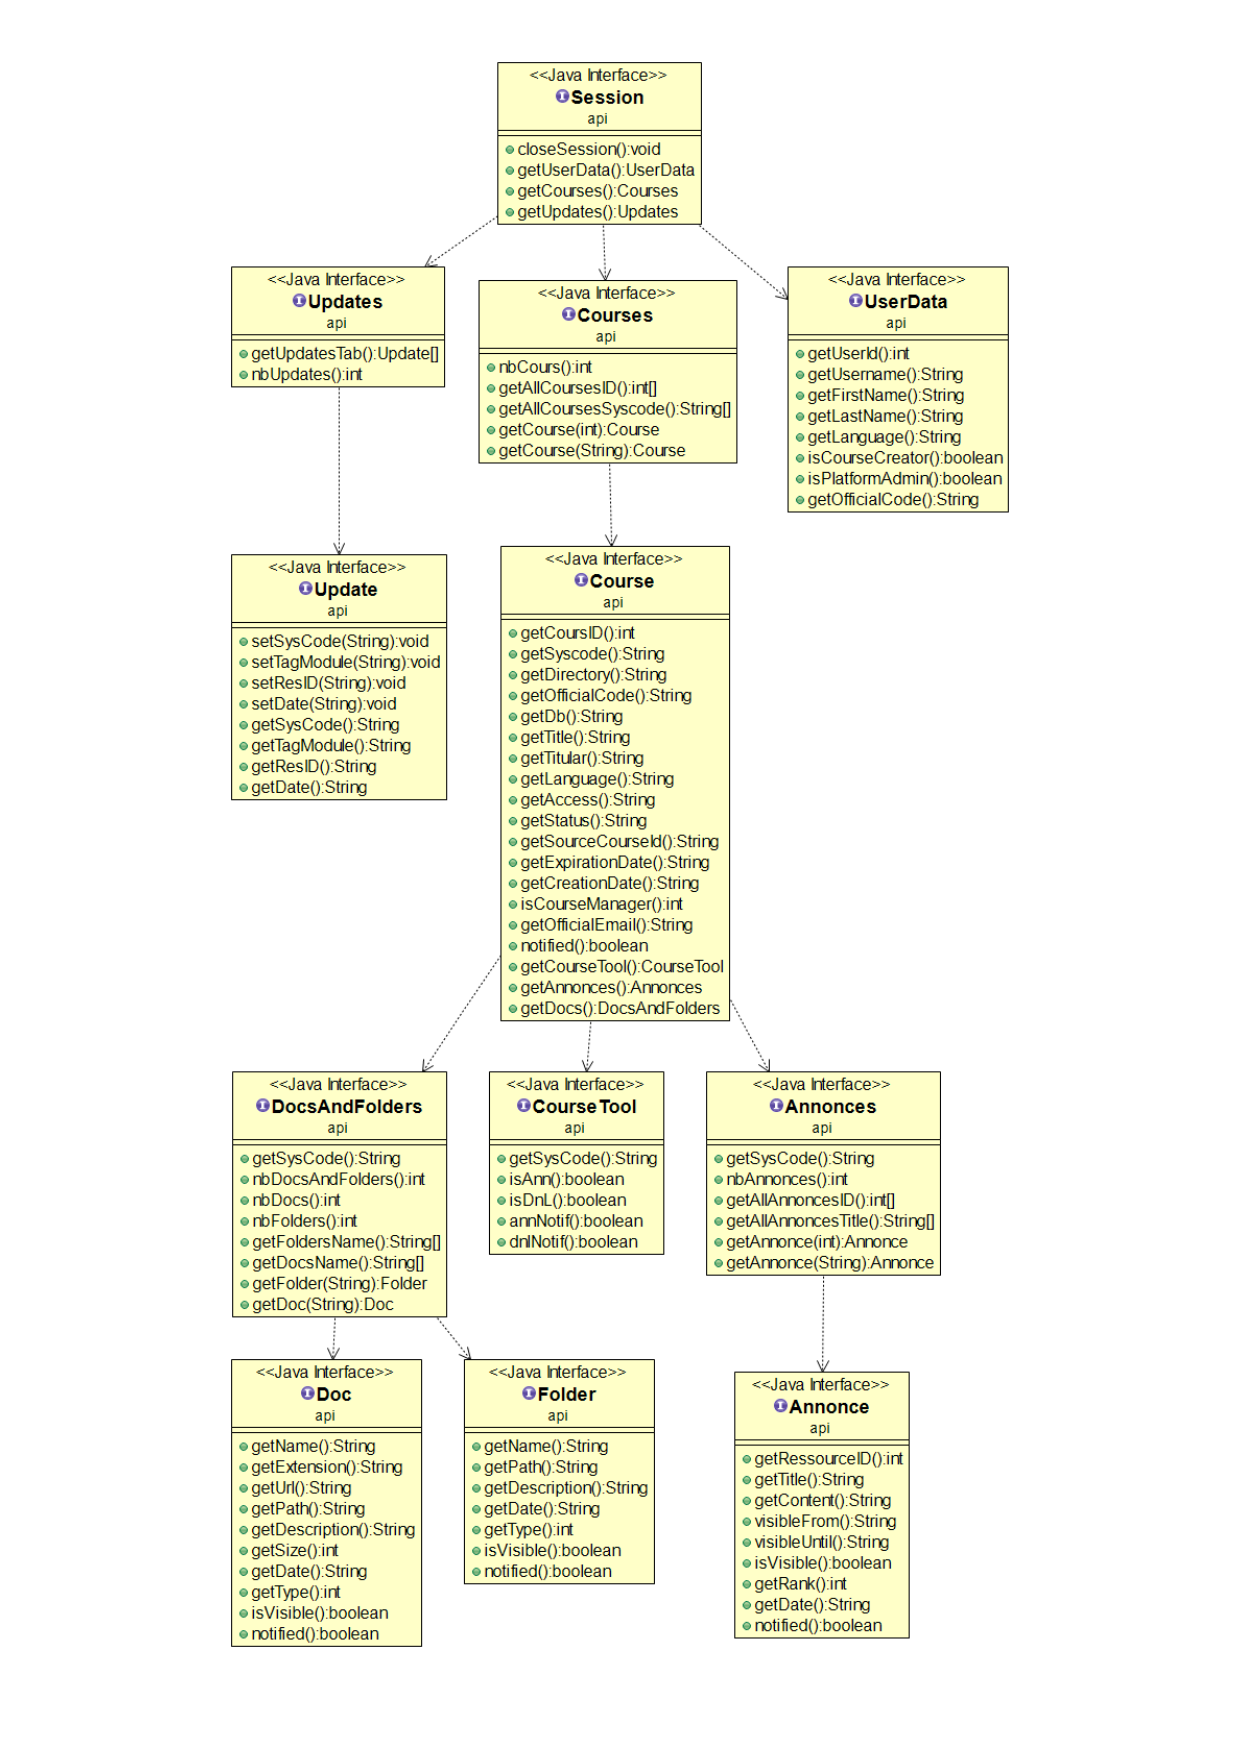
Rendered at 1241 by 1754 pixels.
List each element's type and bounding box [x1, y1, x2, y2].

picture [228, 60, 1012, 1650]
